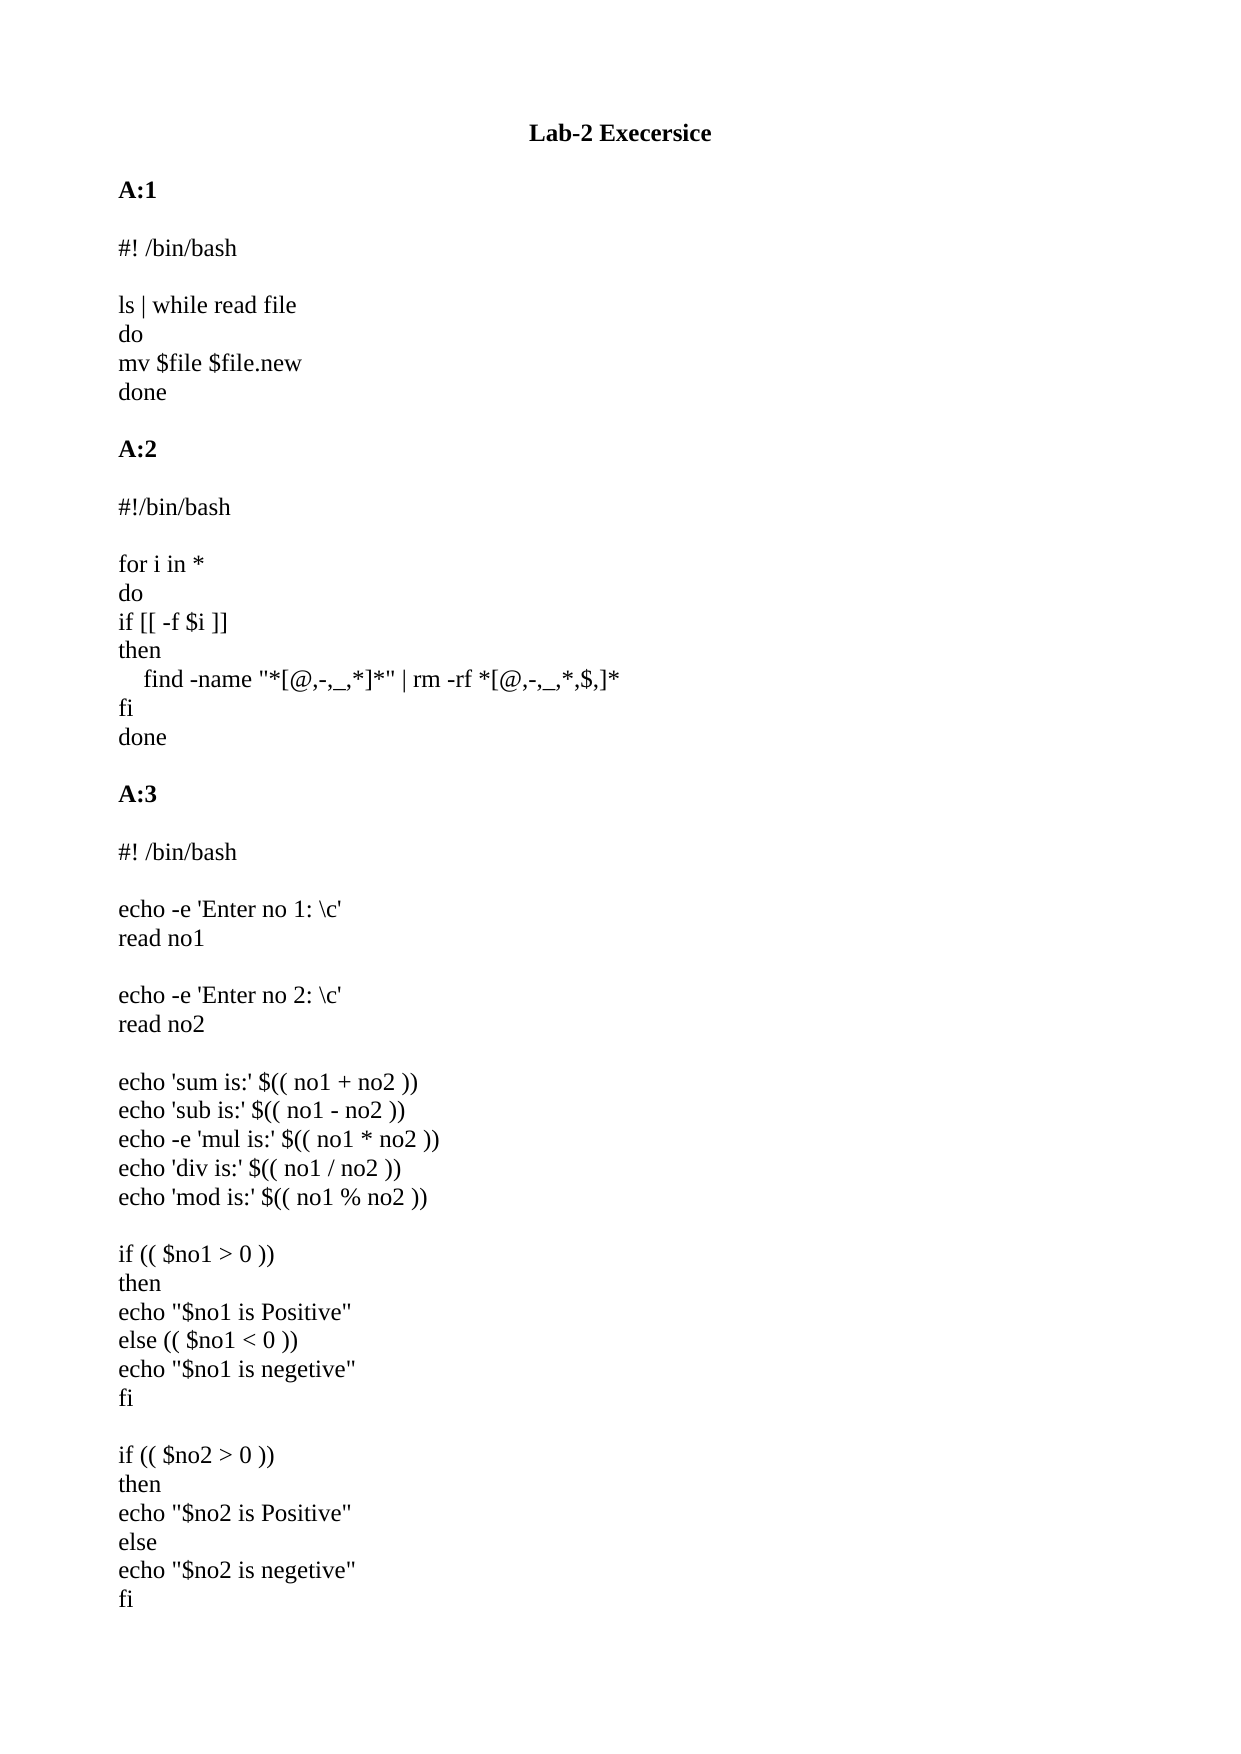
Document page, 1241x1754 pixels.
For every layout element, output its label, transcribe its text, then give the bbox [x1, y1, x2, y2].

text #! /bin/bash [237, 837, 1122, 866]
text echo 'sub is:' $(( no1 - no2 )) [406, 1096, 1122, 1124]
text then [167, 1469, 1122, 1498]
text for i in * [205, 549, 1122, 578]
text mv $file $file.new [302, 348, 1122, 377]
text echo 'div is:' $(( no1 / no2 )) [401, 1153, 1122, 1182]
text if (( $no2 > 0 )) [274, 1441, 1122, 1469]
text fi [133, 1584, 1122, 1613]
text if [[ -f $i ]] [228, 607, 1122, 636]
text then [161, 636, 1122, 664]
text A:1 [163, 176, 1122, 204]
text echo 'sum is:' $(( no1 + no2 )) [418, 1067, 1122, 1096]
text A:3 [157, 779, 1122, 808]
text else [157, 1527, 1122, 1556]
text echo -e 'Enter no 2: \c' [342, 981, 1122, 1009]
text fi [133, 1383, 1122, 1412]
text echo "$no1 is Positive" [352, 1297, 1122, 1326]
text read no2 [205, 1009, 1122, 1038]
text if (( $no1 > 0 )) [274, 1239, 1122, 1268]
text do [149, 578, 1122, 607]
text then [161, 1268, 1122, 1297]
text ls | while read file [297, 291, 1122, 319]
text echo -e 'mul is:' $(( no1 * no2 )) [439, 1124, 1122, 1153]
text #! /bin/bash [237, 233, 1122, 262]
text A:2 [157, 434, 1122, 463]
text done [167, 722, 1122, 751]
text echo "$no2 is negetive" [356, 1556, 1122, 1584]
text echo "$no1 is negetive" [356, 1354, 1122, 1383]
text echo 'mod is:' $(( no1 % no2 )) [428, 1182, 1122, 1211]
text done [167, 377, 1122, 406]
text fi [133, 693, 1122, 722]
text find -name "*[@,-,_,*]*" | rm -rf *[@,-,_,*,$,]* [620, 664, 1122, 693]
text echo -e 'Enter no 1: \c' [342, 894, 1122, 923]
text Lab-2 Execersice [711, 118, 1122, 147]
text else (( $no1 < 0 )) [298, 1326, 1122, 1354]
text Lab-2 Execersice [118, 118, 529, 147]
text echo "$no2 is Positive" [352, 1498, 1122, 1527]
text do [143, 319, 1122, 348]
text #!/bin/bash [231, 492, 1122, 521]
text read no1 [205, 923, 1122, 952]
